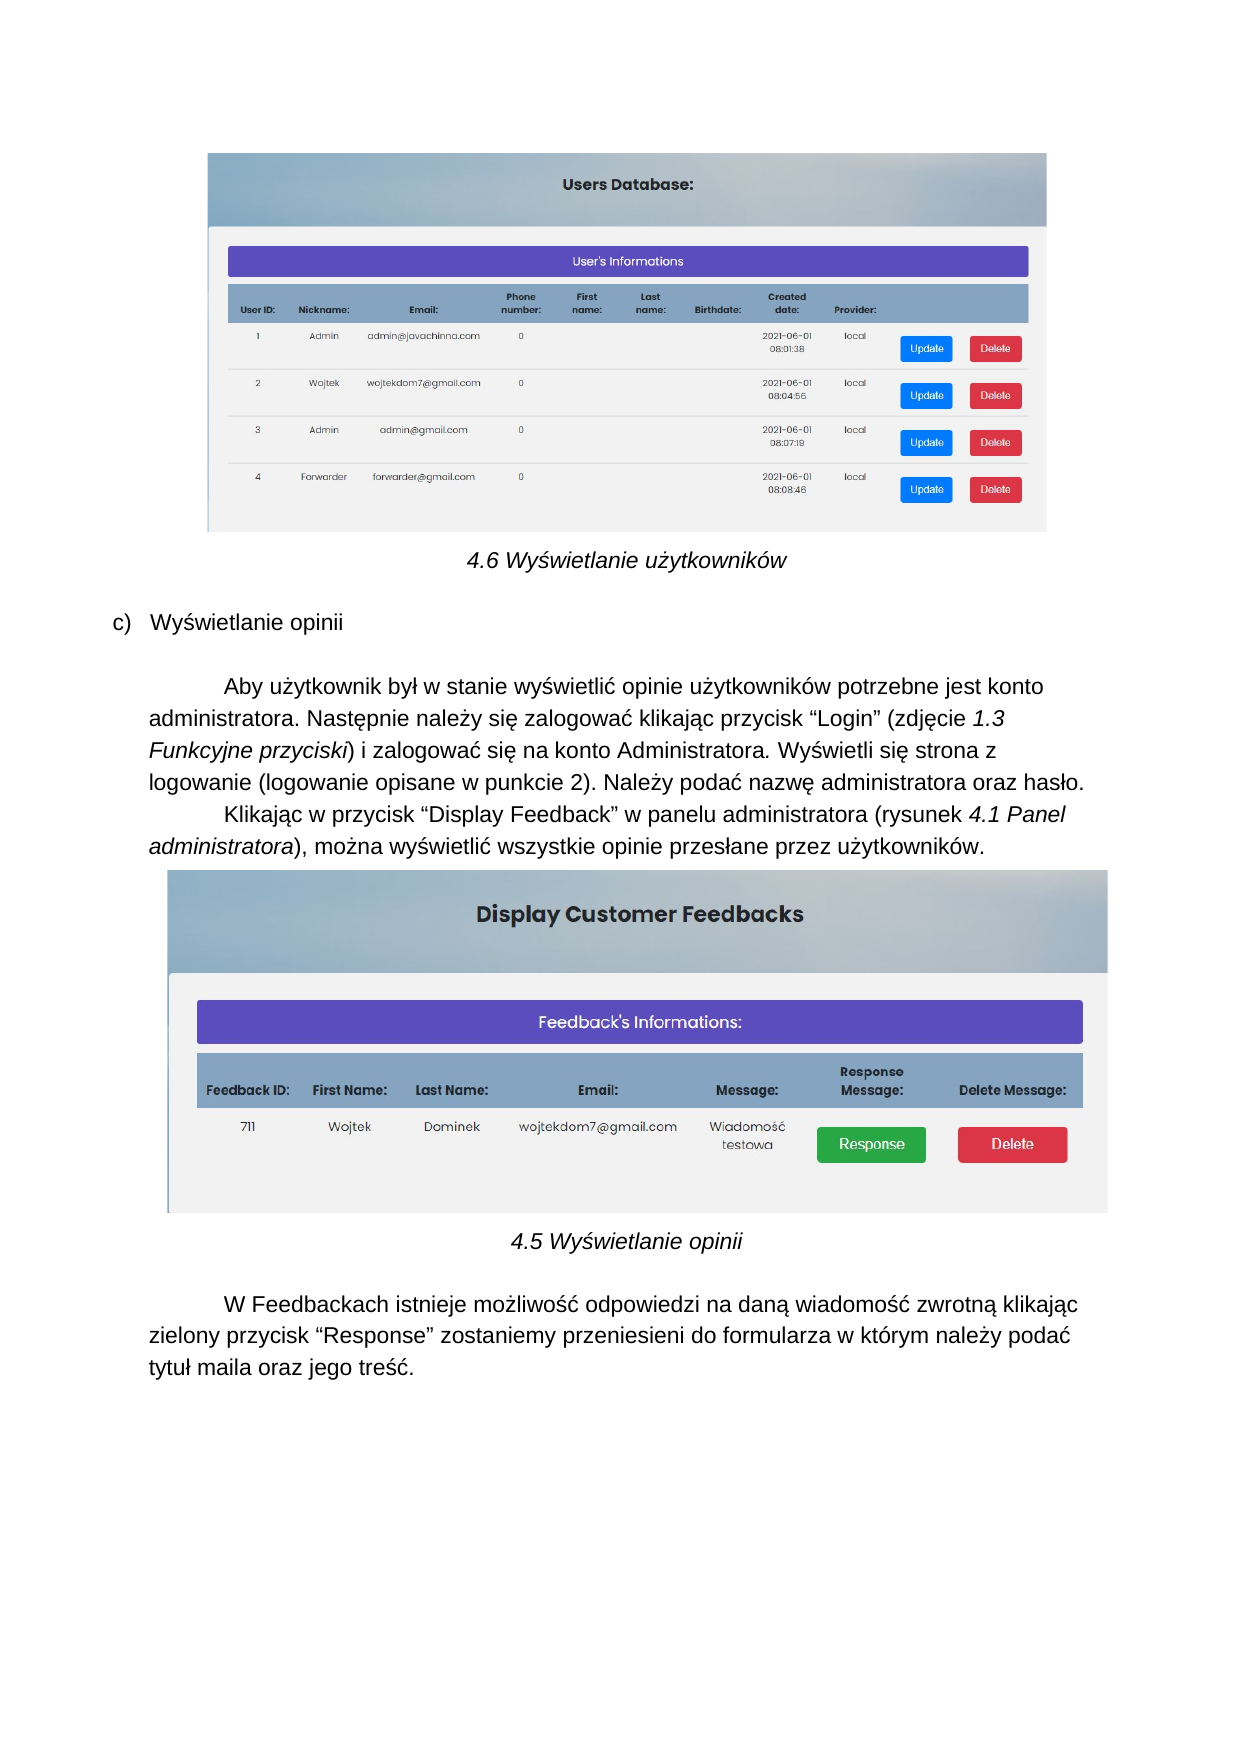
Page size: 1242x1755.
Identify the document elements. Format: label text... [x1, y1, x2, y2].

text Aby użytkownik był w stanie wyświetlić opinie użytkowników potrzebne jest konto administratora. Następnie należy się zalogować klikając przycisk “Login” (zdjęcie 1.3 Funkcyjne przyciski) i zalogować się na konto Administratora. Wyświetli się strona z logowanie (logowanie opisane w punkcie 2). Należy podać nazwę administratora oraz hasło. [148, 673, 1087, 795]
text W Feedbackach istnieje możliwość odpowiedzi na daną wiadomość zwrotną klikając zielony przycisk “Response” zostaniemy przeniesieni do formularza w którym należy podać tytuł maila oraz jego treść. [148, 1291, 1087, 1381]
text Klikając w przycisk “Display Feedback” w panelu administratora (rysunek 4.1 Panel administratora), można wyświetlić wszystkie opinie przesłane przez użytkowników. [148, 801, 1087, 860]
text 4.6 Wyświetlanie użytkowników [228, 547, 1027, 573]
text 4.5 Wyświetlanie opinii [228, 1228, 1027, 1254]
list Wyświetlanie opinii [112, 609, 1087, 636]
